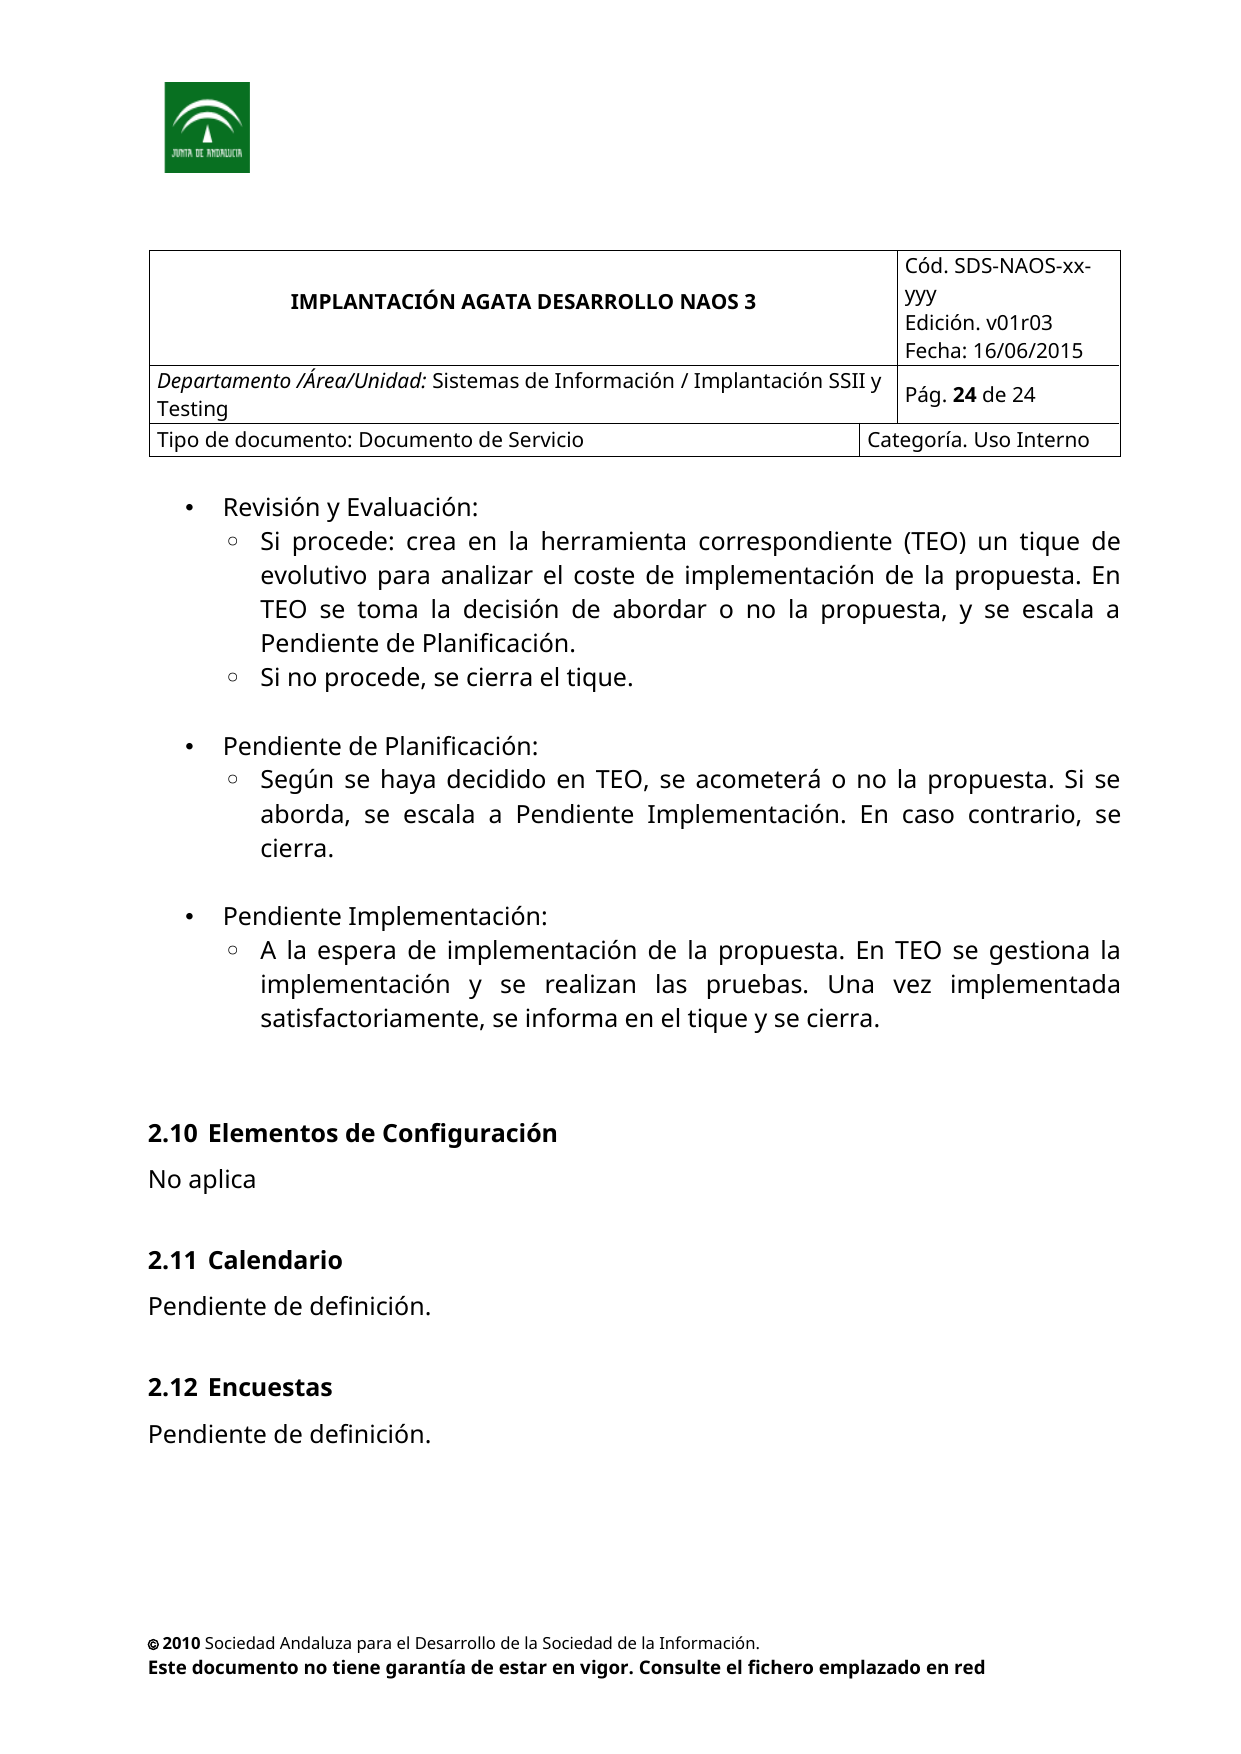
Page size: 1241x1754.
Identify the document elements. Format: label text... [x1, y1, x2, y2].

subtitle Elementos de Configuración [148, 1115, 1122, 1149]
list Si procede: crea en la herramienta correspondiente (TEO) un tique de evolutivo para analizar el coste de implementación de la propuesta. En TEO se toma la decisión de abordar o no la propuesta, y se escala a Pendiente de Planificación. [223, 524, 1122, 660]
text Pendiente de definición. [148, 1416, 1122, 1450]
subtitle Encuestas [148, 1370, 1122, 1404]
list A la espera de implementación de la propuesta. En TEO se gestiona la implementación y se realizan las pruebas. Una vez implementada satisfactoriamente, se informa en el tique y se cierra. [223, 932, 1122, 1035]
text No aplica [148, 1162, 1122, 1196]
list Pendiente de Planificación: [185, 728, 1122, 762]
subtitle Calendario [148, 1242, 1122, 1277]
list Pendiente Implementación: [185, 898, 1122, 932]
list Si no procede, se cierra el tique. [223, 660, 1122, 694]
text Pendiente de definición. [148, 1289, 1122, 1323]
list Según se haya decidido en TEO, se acometerá o no la propuesta. Si se aborda, se escala a Pendiente Implementación. En caso contrario, se cierra. [223, 762, 1122, 864]
list Revisión y Evaluación: [185, 490, 1122, 524]
